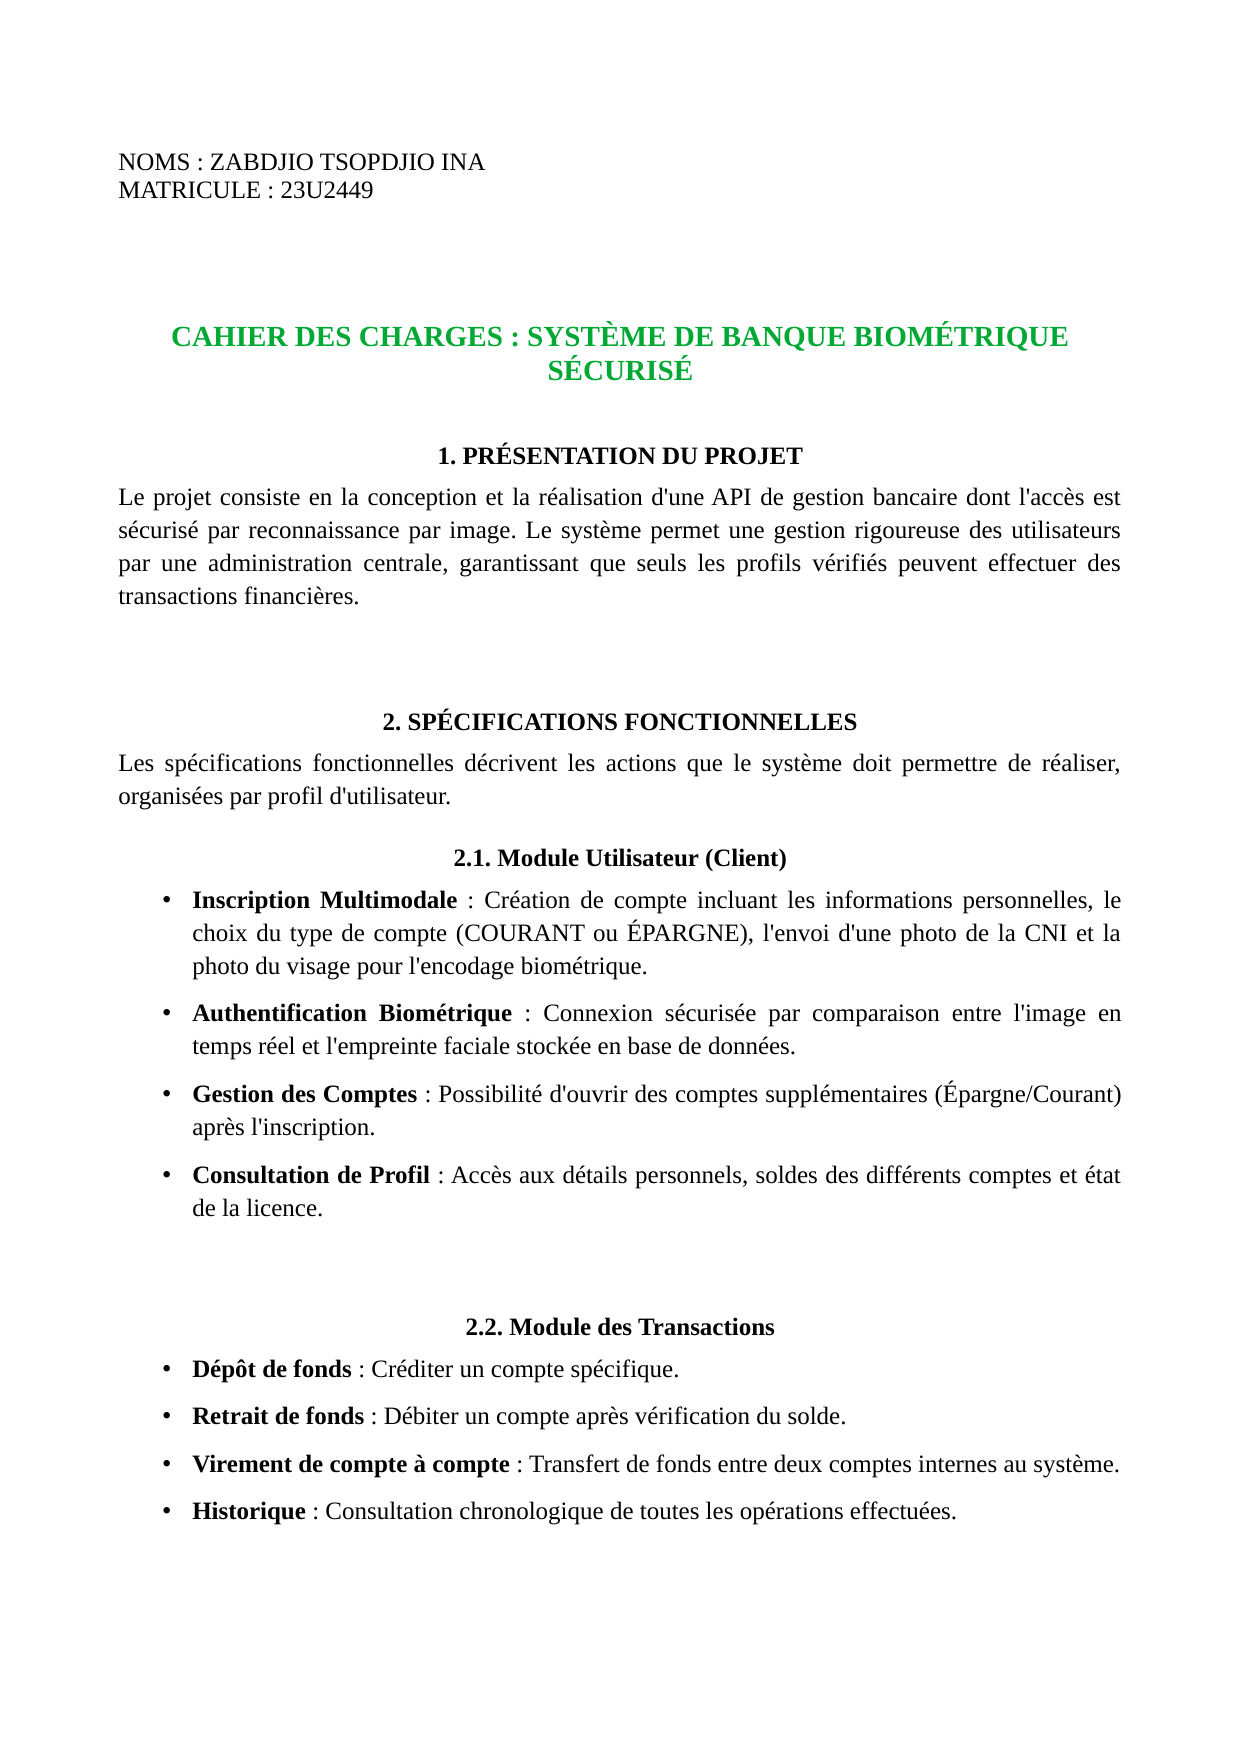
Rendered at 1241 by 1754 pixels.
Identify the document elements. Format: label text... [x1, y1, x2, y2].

list Virement de compte à compte : Transfert de fonds entre deux comptes internes au système. [162, 1449, 1122, 1478]
list Inscription Multimodale : Création de compte incluant les informations personnelles, le choix du type de compte (COURANT ou ÉPARGNE), l'envoi d'une photo de la CNI et la photo du visage pour l'encodage biométrique. [162, 885, 1122, 979]
subtitle 2.1. Module Utilisateur (Client) [118, 843, 1122, 872]
subtitle 2. SPÉCIFICATIONS FONCTIONNELLES [118, 707, 1122, 736]
list Historique : Consultation chronologique de toutes les opérations effectuées. [162, 1496, 1122, 1525]
text Le projet consiste en la conception et la réalisation d'une API de gestion bancaire dont l'accès est sécurisé par reconnaissance par image. Le système permet une gestion rigoureuse des utilisateurs par une administration centrale, garantissant que seuls les profils vérifiés peuvent effectuer des transactions financières. [118, 482, 1122, 610]
list Dépôt de fonds : Créditer un compte spécifique. [162, 1354, 1122, 1382]
text Les spécifications fonctionnelles décrivent les actions que le système doit permettre de réaliser, organisées par profil d'utilisateur. [118, 748, 1122, 810]
list Consultation de Profil : Accès aux détails personnels, soldes des différents comptes et état de la licence. [162, 1160, 1122, 1221]
list Gestion des Comptes : Possibilité d'ouvrir des comptes supplémentaires (Épargne/Courant) après l'inscription. [162, 1079, 1122, 1141]
text NOMS : ZABDJIO TSOPDJIO INA [118, 118, 1122, 176]
text CAHIER DES CHARGES : SYSTÈME DE BANQUE BIOMÉTRIQUE SÉCURISÉ [118, 319, 1122, 386]
subtitle 1. PRÉSENTATION DU PROJET [118, 441, 1122, 469]
list Authentification Biométrique : Connexion sécurisée par comparaison entre l'image en temps réel et l'empreinte faciale stockée en base de données. [162, 998, 1122, 1060]
text MATRICULE : 23U2449 [118, 176, 1122, 291]
subtitle 2.2. Module des Transactions [118, 1312, 1122, 1341]
list Retrait de fonds : Débiter un compte après vérification du solde. [162, 1401, 1122, 1430]
